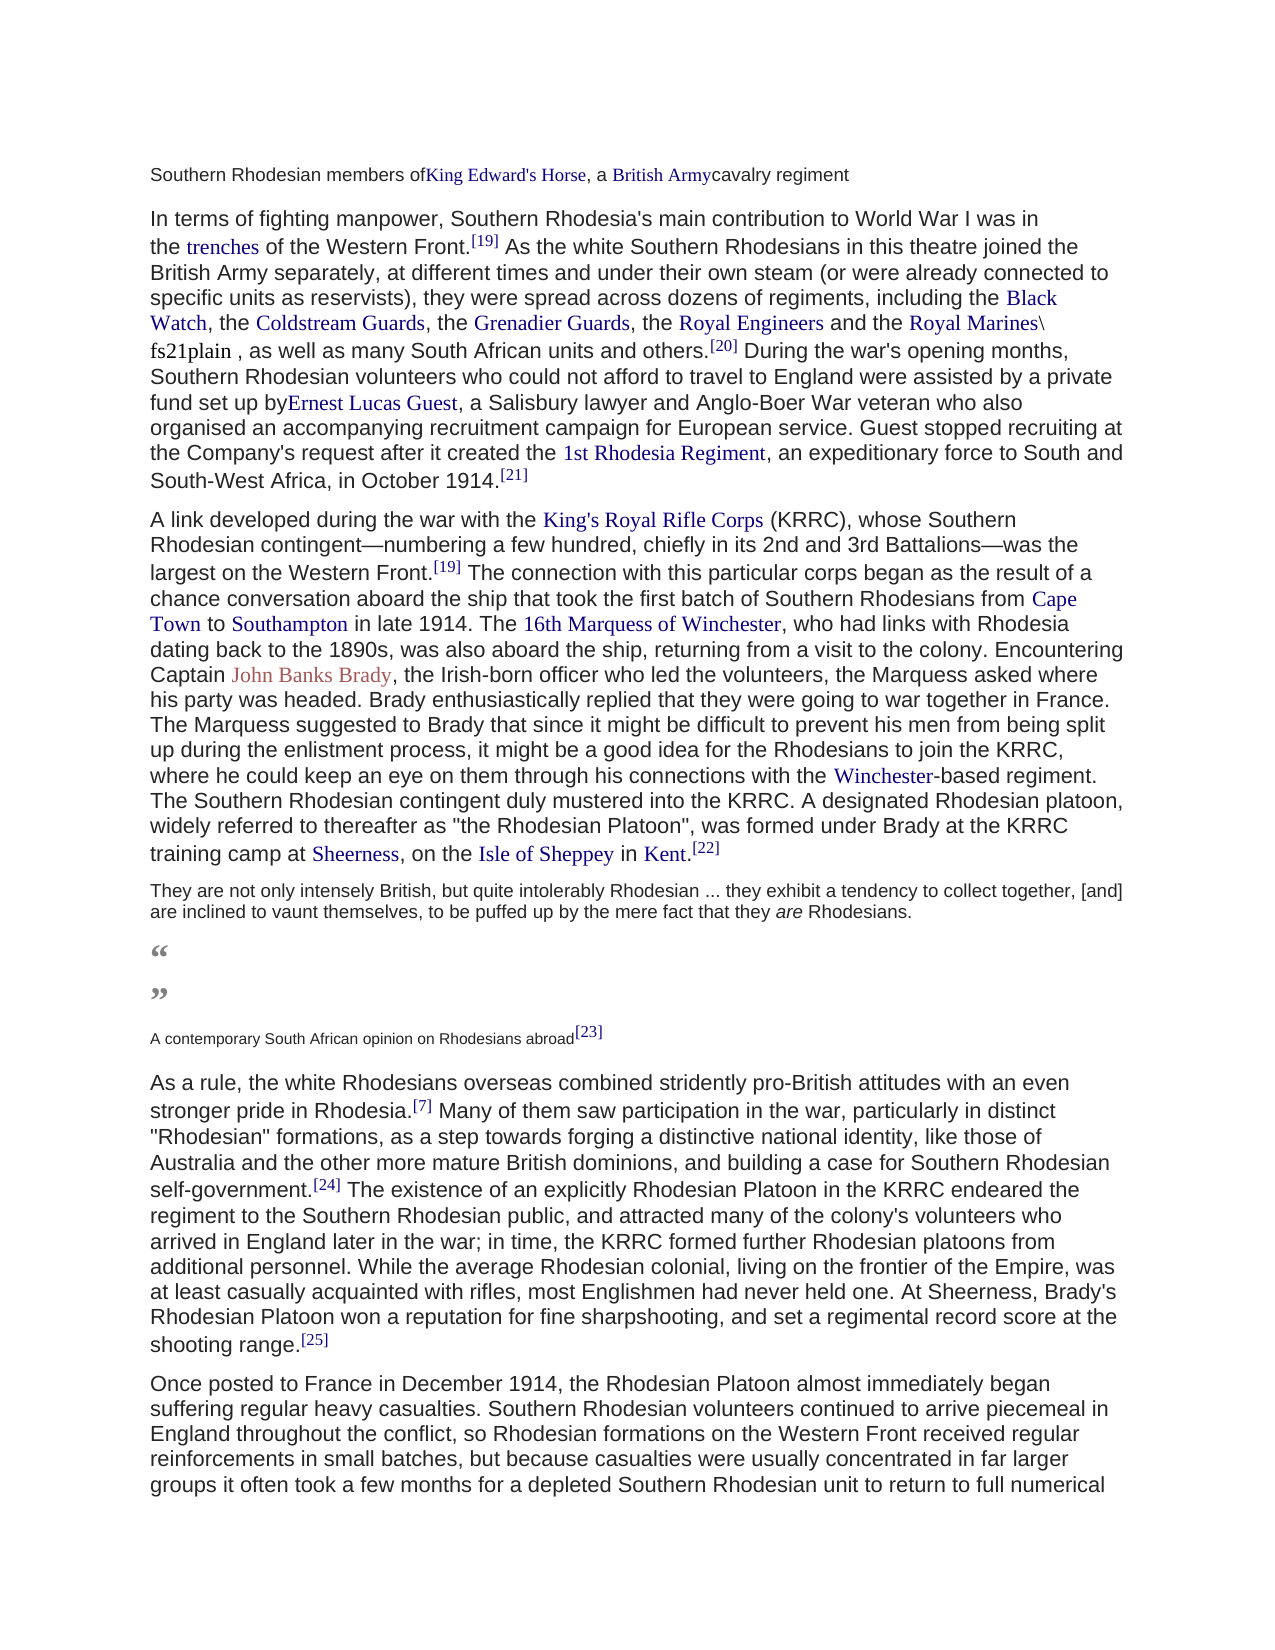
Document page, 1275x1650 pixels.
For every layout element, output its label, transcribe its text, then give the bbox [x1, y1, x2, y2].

text ” [150, 978, 1125, 1021]
text “ [150, 935, 1125, 978]
text A contemporary South African opinion on Rhodesians abroad[23] [150, 1021, 1125, 1050]
text Once posted to France in December 1914, the Rhodesian Platoon almost immediately began suffering regular heavy casualties. Southern Rhodesian volunteers continued to arrive piecemeal in England throughout the conflict, so Rhodesian formations on the Western Front received regular reinforcements in small batches, but because casualties were usually concentrated in far larger groups it often took a few months for a depleted Southern Rhodesian unit to return to full numerical [150, 1371, 1125, 1497]
text Southern Rhodesian members ofKing Edward's Horse, a British Armycavalry regiment [150, 150, 1125, 185]
text As a rule, the white Rhodesians overseas combined stridently pro-British attitudes with an even stronger pride in Rhodesia.[7] Many of them saw participation in the war, particularly in distinct "Rhodesian" formations, as a step towards forging a distinctive national identity, like those of Australia and the other more mature British dominions, and building a case for Southern Rhodesian self-government.[24] The existence of an explicitly Rhodesian Platoon in the KRRC endeared the regiment to the Southern Rhodesian public, and attracted many of the colony's volunteers who arrived in England later in the war; in time, the KRRC formed further Rhodesian platoons from additional personnel. While the average Rhodesian colonial, living on the frontier of the Empire, was at least casually acquainted with rifles, most Englishmen had never held one. At Sheerness, Brady's Rhodesian Platoon won a reputation for fine sharpshooting, and set a regimental record score at the shooting range.[25] [150, 1070, 1125, 1358]
text In terms of fighting manpower, Southern Rhodesia's main contribution to World War I was in the trenches of the Western Front.[19] As the white Southern Rhodesians in this theatre joined the British Army separately, at different times and under their own steam (or were already connected to specific units as reservists), they were spread across dozens of regiments, including the Black Watch, the Coldstream Guards, the Grenadier Guards, the Royal Engineers and the Royal Marines\fs21plain , as well as many South African units and others.[20] During the war's opening months, Southern Rhodesian volunteers who could not afford to travel to England were assisted by a private fund set up byErnest Lucas Guest, a Salisbury lawyer and Anglo-Boer War veteran who also organised an accompanying recruitment campaign for European service. Guest stopped recruiting at the Company's request after it created the 1st Rhodesia Regiment, an expeditionary force to South and South-West Africa, in October 1914.[21] [150, 206, 1125, 494]
text They are not only intensely British, but quite intolerably Rhodesian ... they exhibit a tendency to collect together, [and] are inclined to vaunt themselves, to be puffed up by the mere fact that they are Rhodesians. [150, 879, 1125, 923]
text A link developed during the war with the King's Royal Rifle Corps (KRRC), whose Southern Rhodesian contingent—numbering a few hundred, chiefly in its 2nd and 3rd Battalions—was the largest on the Western Front.[19] The connection with this particular corps began as the result of a chance conversation aboard the ship that took the first batch of Southern Rhodesians from Cape Town to Southampton in late 1914. The 16th Marquess of Winchester, who had links with Rhodesia dating back to the 1890s, was also aboard the ship, returning from a visit to the colony. Encountering Captain John Banks Brady, the Irish-born officer who led the volunteers, the Marquess asked where his party was headed. Brady enthusiastically replied that they were going to war together in France. The Marquess suggested to Brady that since it might be difficult to prevent his men from being split up during the enlistment process, it might be a good idea for the Rhodesians to join the KRRC, where he could keep an eye on them through his connections with the Winchester-based regiment. The Southern Rhodesian contingent duly mustered into the KRRC. A designated Rhodesian platoon, widely referred to thereafter as "the Rhodesian Platoon", was formed under Brady at the KRRC training camp at Sheerness, on the Isle of Sheppey in Kent.[22] [150, 507, 1125, 867]
